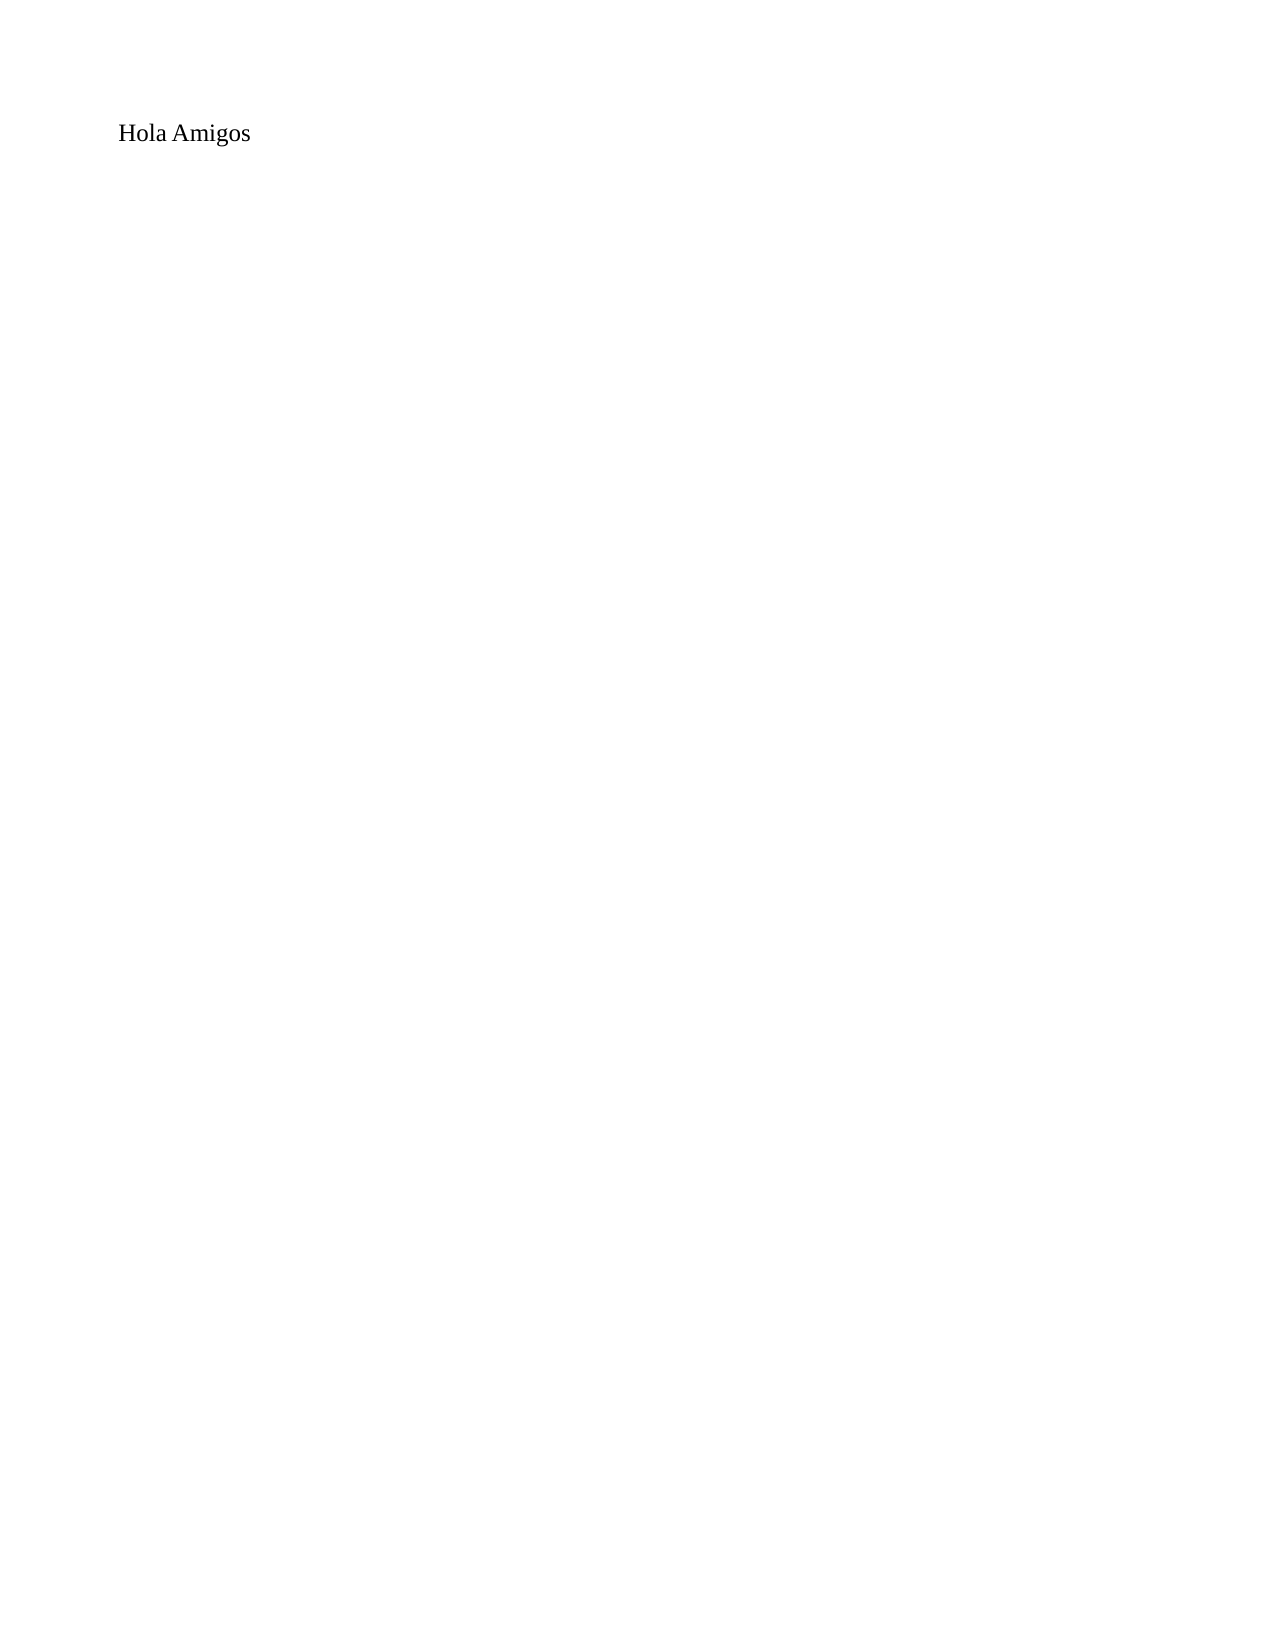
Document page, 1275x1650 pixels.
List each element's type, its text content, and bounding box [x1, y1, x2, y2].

text Hola Amigos [118, 118, 1157, 147]
